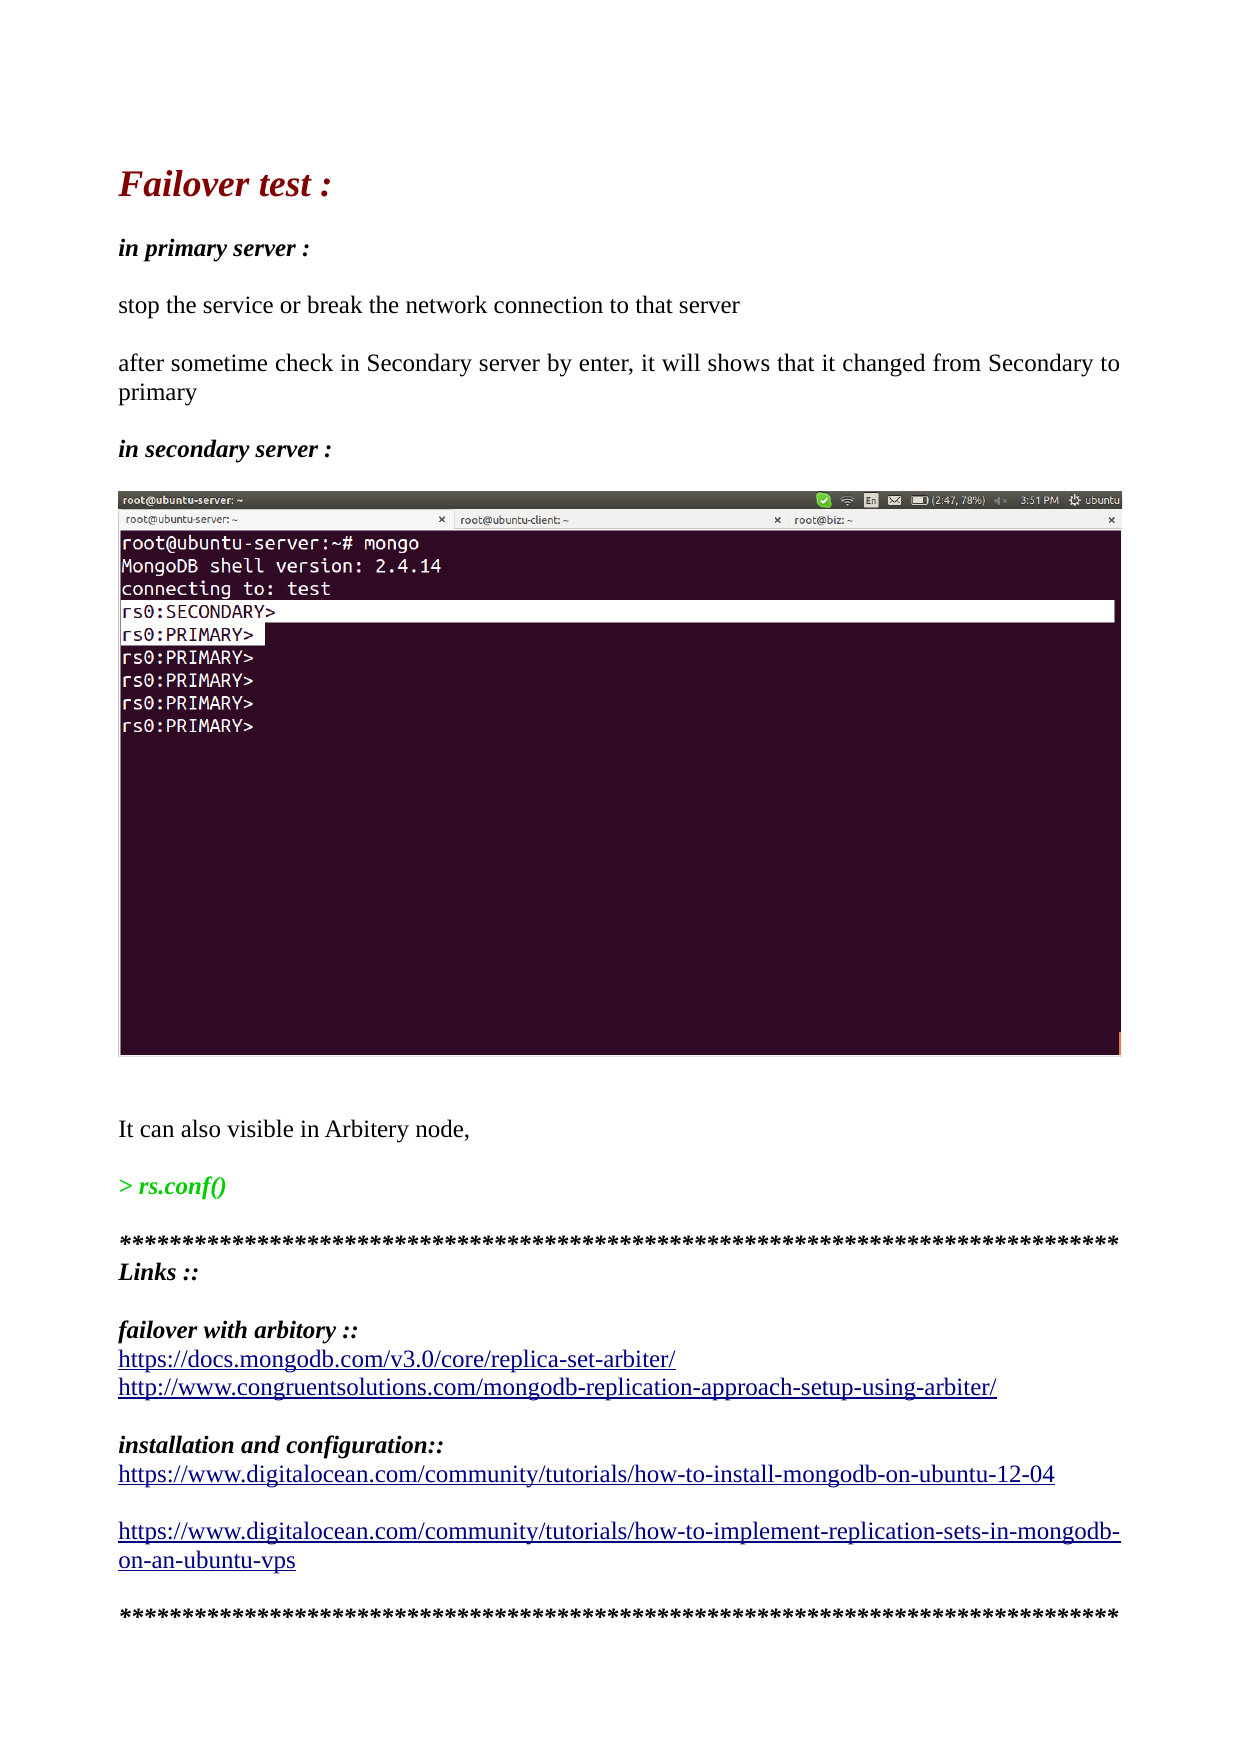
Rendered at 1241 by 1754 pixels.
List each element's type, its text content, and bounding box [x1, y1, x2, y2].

text in primary server : [118, 233, 1122, 262]
text http://www.congruentsolutions.com/mongodb-replication-approach-setup-using-arbiter/ [118, 1372, 1122, 1401]
text ******************************************************************************** [118, 1229, 1122, 1257]
text stop the service or break the network connection to that server [118, 291, 1122, 319]
text https://www.digitalocean.com/community/tutorials/how-to-install-mongodb-on-ubuntu-12-04 [118, 1459, 1122, 1487]
text installation and configuration:: [118, 1430, 1122, 1459]
text in secondary server : [118, 434, 1122, 463]
text after sometime check in Secondary server by enter, it will shows that it changed from Secondary to primary [118, 348, 1122, 406]
text Failover test : [118, 161, 1122, 204]
text ******************************************************************************** [118, 1602, 1122, 1631]
picture [118, 491, 1123, 1057]
text https://docs.mongodb.com/v3.0/core/replica-set-arbiter/ [118, 1344, 1122, 1372]
text It can also visible in Arbitery node, [118, 1114, 1122, 1142]
text > rs.conf() [118, 1171, 1122, 1200]
text https://www.digitalocean.com/community/tutorials/how-to-implement-replication-sets-in-mongodb-on-an-ubuntu-vps [118, 1516, 1122, 1574]
text failover with arbitory :: [118, 1315, 1122, 1344]
text Links :: [118, 1257, 1122, 1286]
